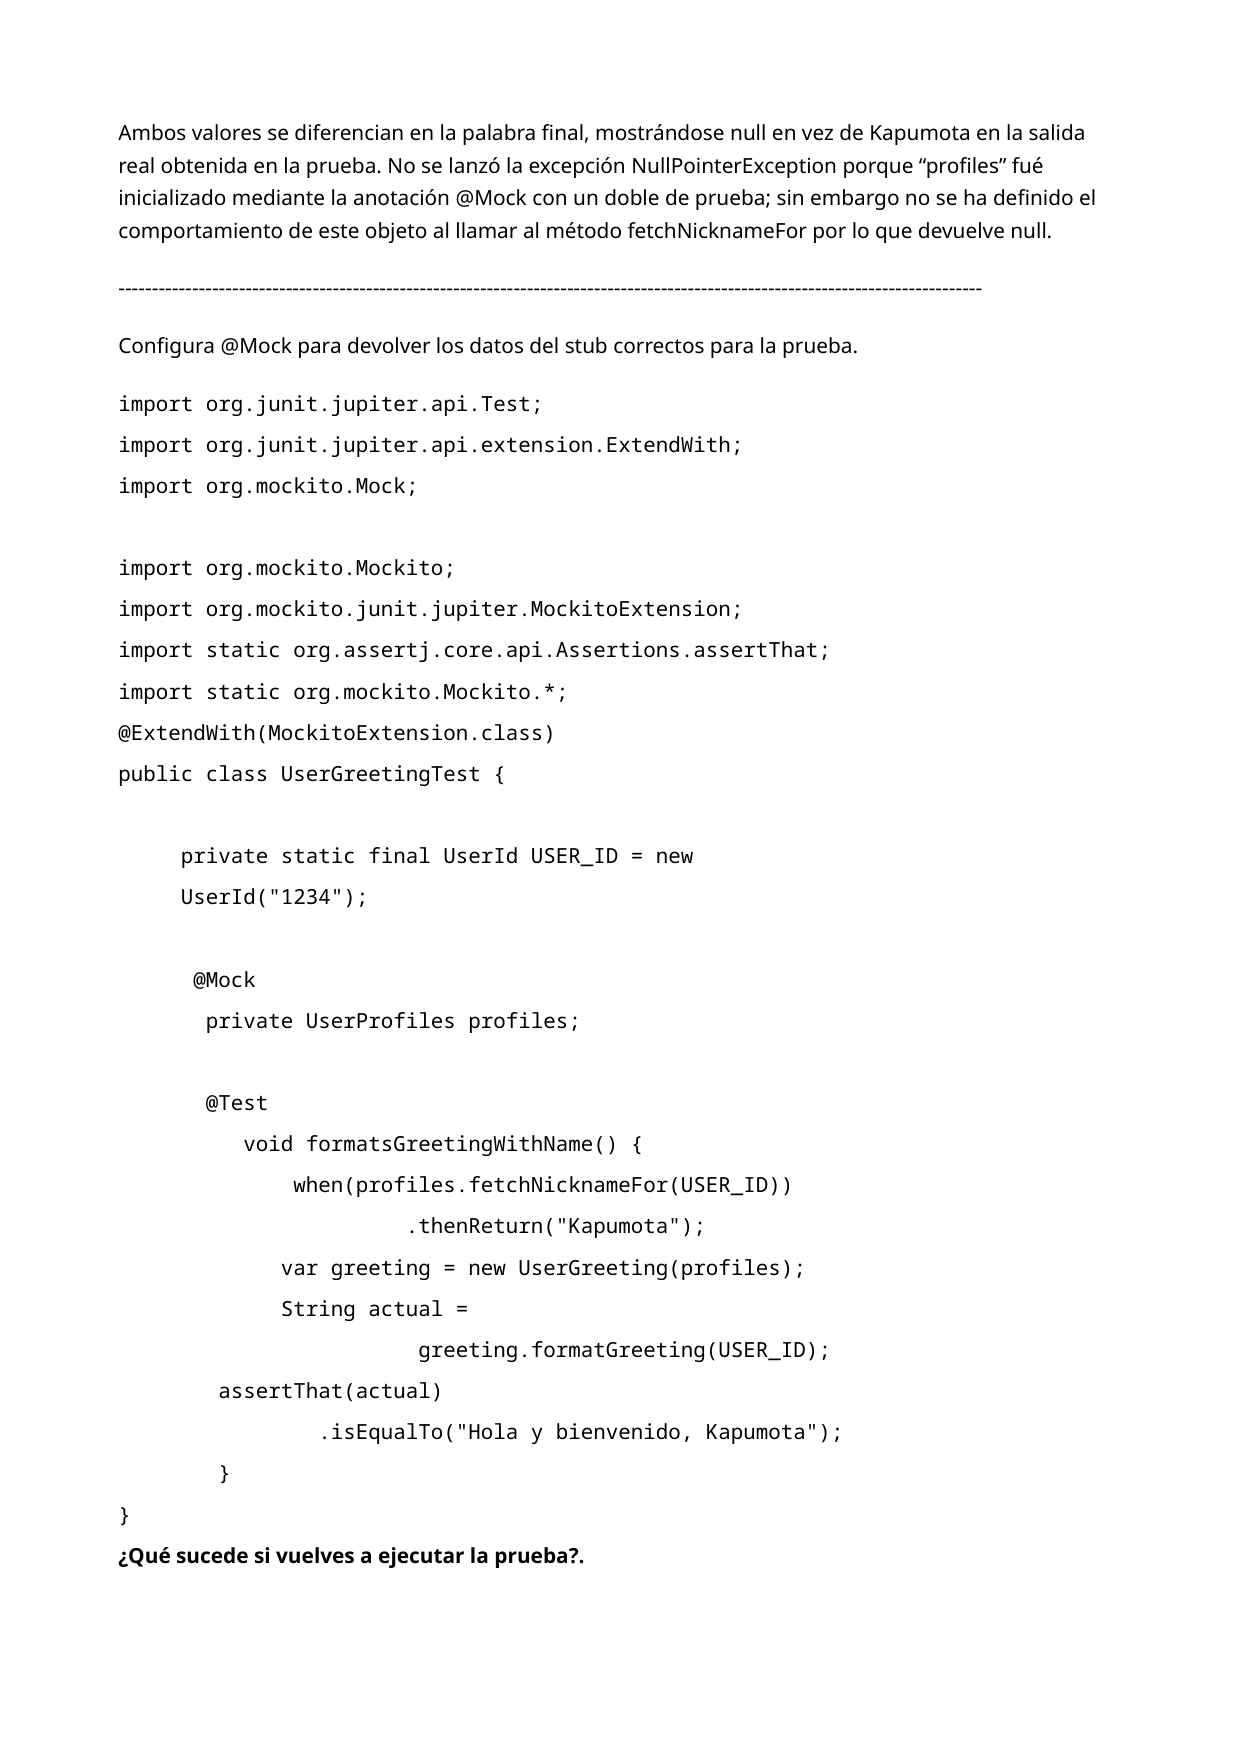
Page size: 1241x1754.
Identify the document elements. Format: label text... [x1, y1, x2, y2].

text String actual = [118, 1294, 1122, 1322]
text import org.mockito.junit.jupiter.MockitoExtension; [118, 594, 1122, 623]
text } [118, 1458, 1122, 1487]
text private UserProfiles profiles; [118, 1006, 1122, 1034]
text ¿Qué sucede si vuelves a ejecutar la prueba?. [118, 1541, 1122, 1569]
text Configura @Mock para devolver los datos del stub correctos para la prueba. [118, 331, 1122, 359]
text var greeting = new UserGreeting(profiles); [118, 1253, 1122, 1281]
text import org.mockito.Mock; [118, 471, 1122, 499]
text .isEqualTo("Hola y bienvenido, Kapumota"); [118, 1417, 1122, 1446]
text import static org.mockito.Mockito.*; [118, 677, 1122, 705]
text import static org.assertj.core.api.Assertions.assertThat; [118, 636, 1122, 664]
text private static final UserId USER_ID = new [118, 841, 1122, 870]
text when(profiles.fetchNicknameFor(USER_ID)) [118, 1171, 1122, 1199]
text @Mock [118, 965, 1122, 993]
text UserId("1234"); [118, 882, 1122, 911]
text import org.mockito.Mockito; [118, 553, 1122, 582]
text .thenReturn("Kapumota"); [118, 1212, 1122, 1240]
text @Test [118, 1088, 1122, 1117]
text assertThat(actual) [118, 1376, 1122, 1405]
text Ambos valores se diferencian en la palabra final, mostrándose null en vez de Kapumota en la salida real obtenida en la prueba. No se lanzó la excepción NullPointerException porque “profiles” fué inicializado mediante la anotación @Mock con un doble de prueba; sin embargo no se ha definido el comportamiento de este objeto al llamar al método fetchNicknameFor por lo que devuelve null. [118, 118, 1122, 244]
text public class UserGreetingTest { [118, 759, 1122, 787]
text } [118, 1500, 1122, 1528]
text --------------------------------------------------------------------------------------------------------------------------------- [118, 273, 1122, 302]
text import org.junit.jupiter.api.Test; [118, 389, 1122, 417]
text greeting.formatGreeting(USER_ID); [118, 1335, 1122, 1363]
text void formatsGreetingWithName() { [118, 1129, 1122, 1158]
text @ExtendWith(MockitoExtension.class) [118, 718, 1122, 746]
text import org.junit.jupiter.api.extension.ExtendWith; [118, 430, 1122, 458]
